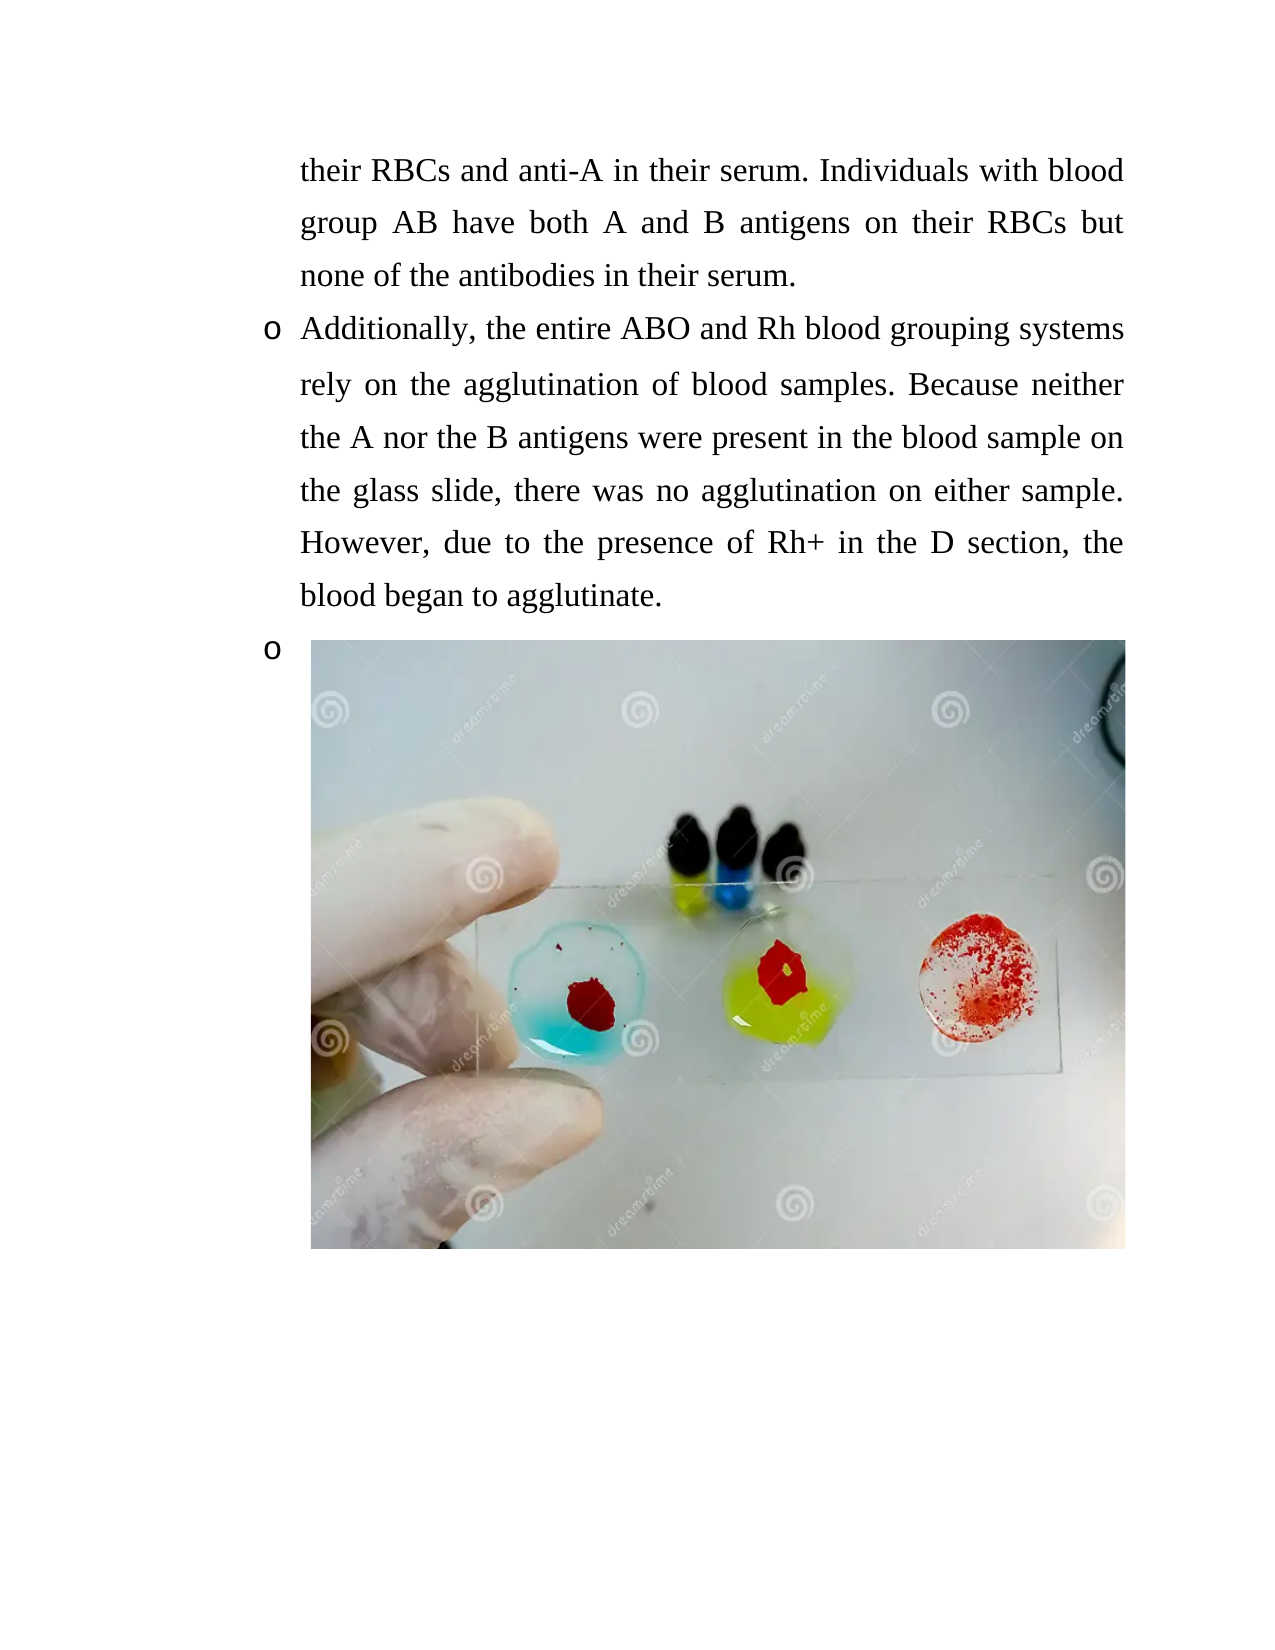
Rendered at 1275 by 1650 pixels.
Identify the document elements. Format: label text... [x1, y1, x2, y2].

picture [310, 640, 1126, 1249]
list Additionally, the entire ABO and Rh blood grouping systems rely on the agglutination of blood samples. Because neither the A nor the B antigens were present in the blood sample on the glass slide, there was no agglutination on either sample. However, due to the presence of Rh+ in the D section, the blood began to agglutinate. [262, 308, 1125, 614]
list their RBCs and anti-A in their serum. Individuals with blood group AB have both A and B antigens on their RBCs but none of the antibodies in their serum. [262, 150, 1125, 294]
